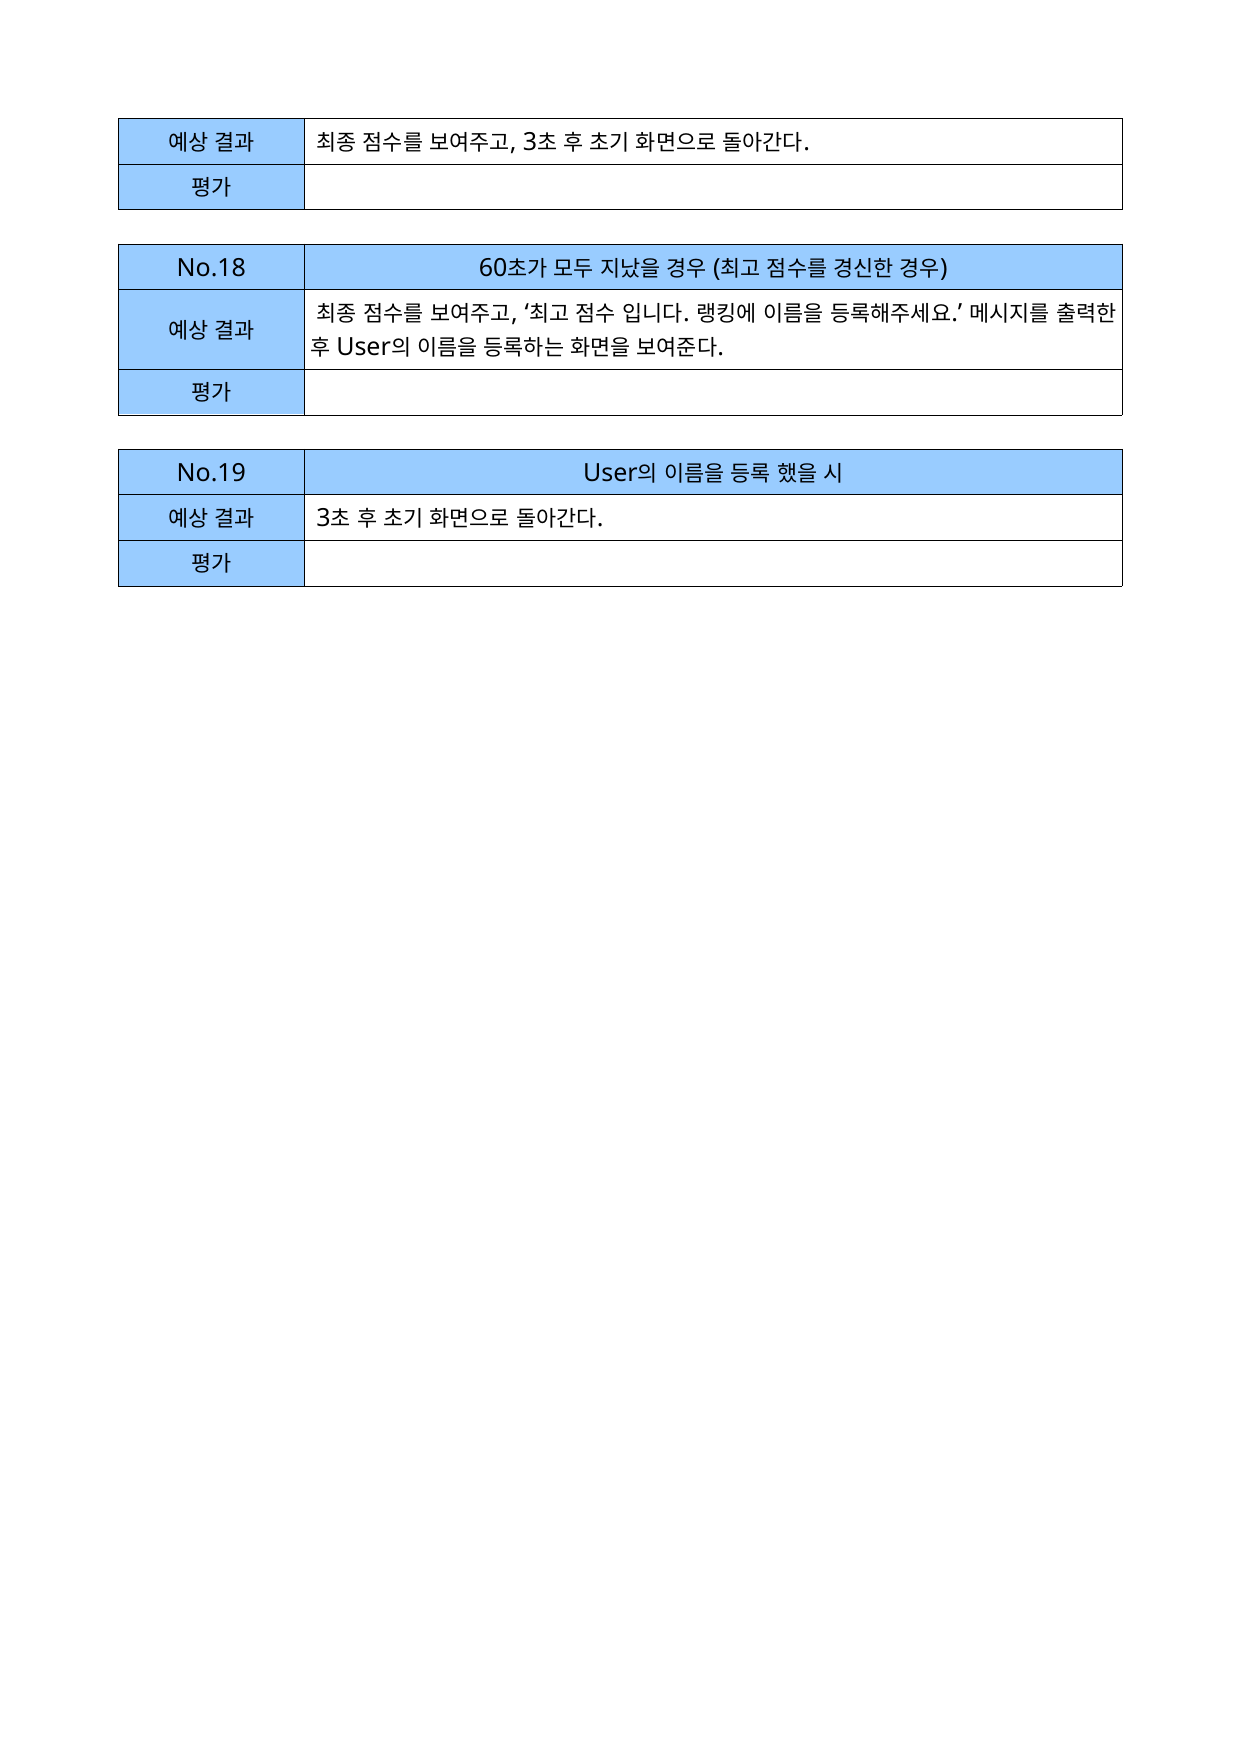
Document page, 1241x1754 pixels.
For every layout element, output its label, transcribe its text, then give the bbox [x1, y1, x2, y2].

table_header No.18 [119, 245, 304, 289]
table_cell [305, 541, 1122, 586]
table_cell [305, 165, 1122, 209]
table_cell 최종 점수를 보여주고, 3초 후 초기 화면으로 돌아간다. [305, 119, 1122, 164]
table_header No.19 [119, 450, 304, 494]
table_cell 예상 결과 [119, 495, 304, 540]
table_cell [305, 370, 1122, 414]
table_cell 평가 [119, 165, 304, 209]
table_cell 최종 점수를 보여주고, ‘최고 점수 입니다. 랭킹에 이름을 등록해주세요.’ 메시지를 출력한 후 User의 이름을 등록하는 화면을 보여준다. [305, 290, 1122, 369]
table_cell 평가 [119, 370, 304, 414]
table_cell 예상 결과 [119, 119, 304, 164]
table_cell 3초 후 초기 화면으로 돌아간다. [305, 495, 1122, 540]
table_header 60초가 모두 지났을 경우 (최고 점수를 경신한 경우) [305, 245, 1122, 289]
table_header User의 이름을 등록 했을 시 [305, 450, 1122, 494]
table_cell 평가 [119, 541, 304, 586]
table_cell 예상 결과 [119, 290, 304, 369]
